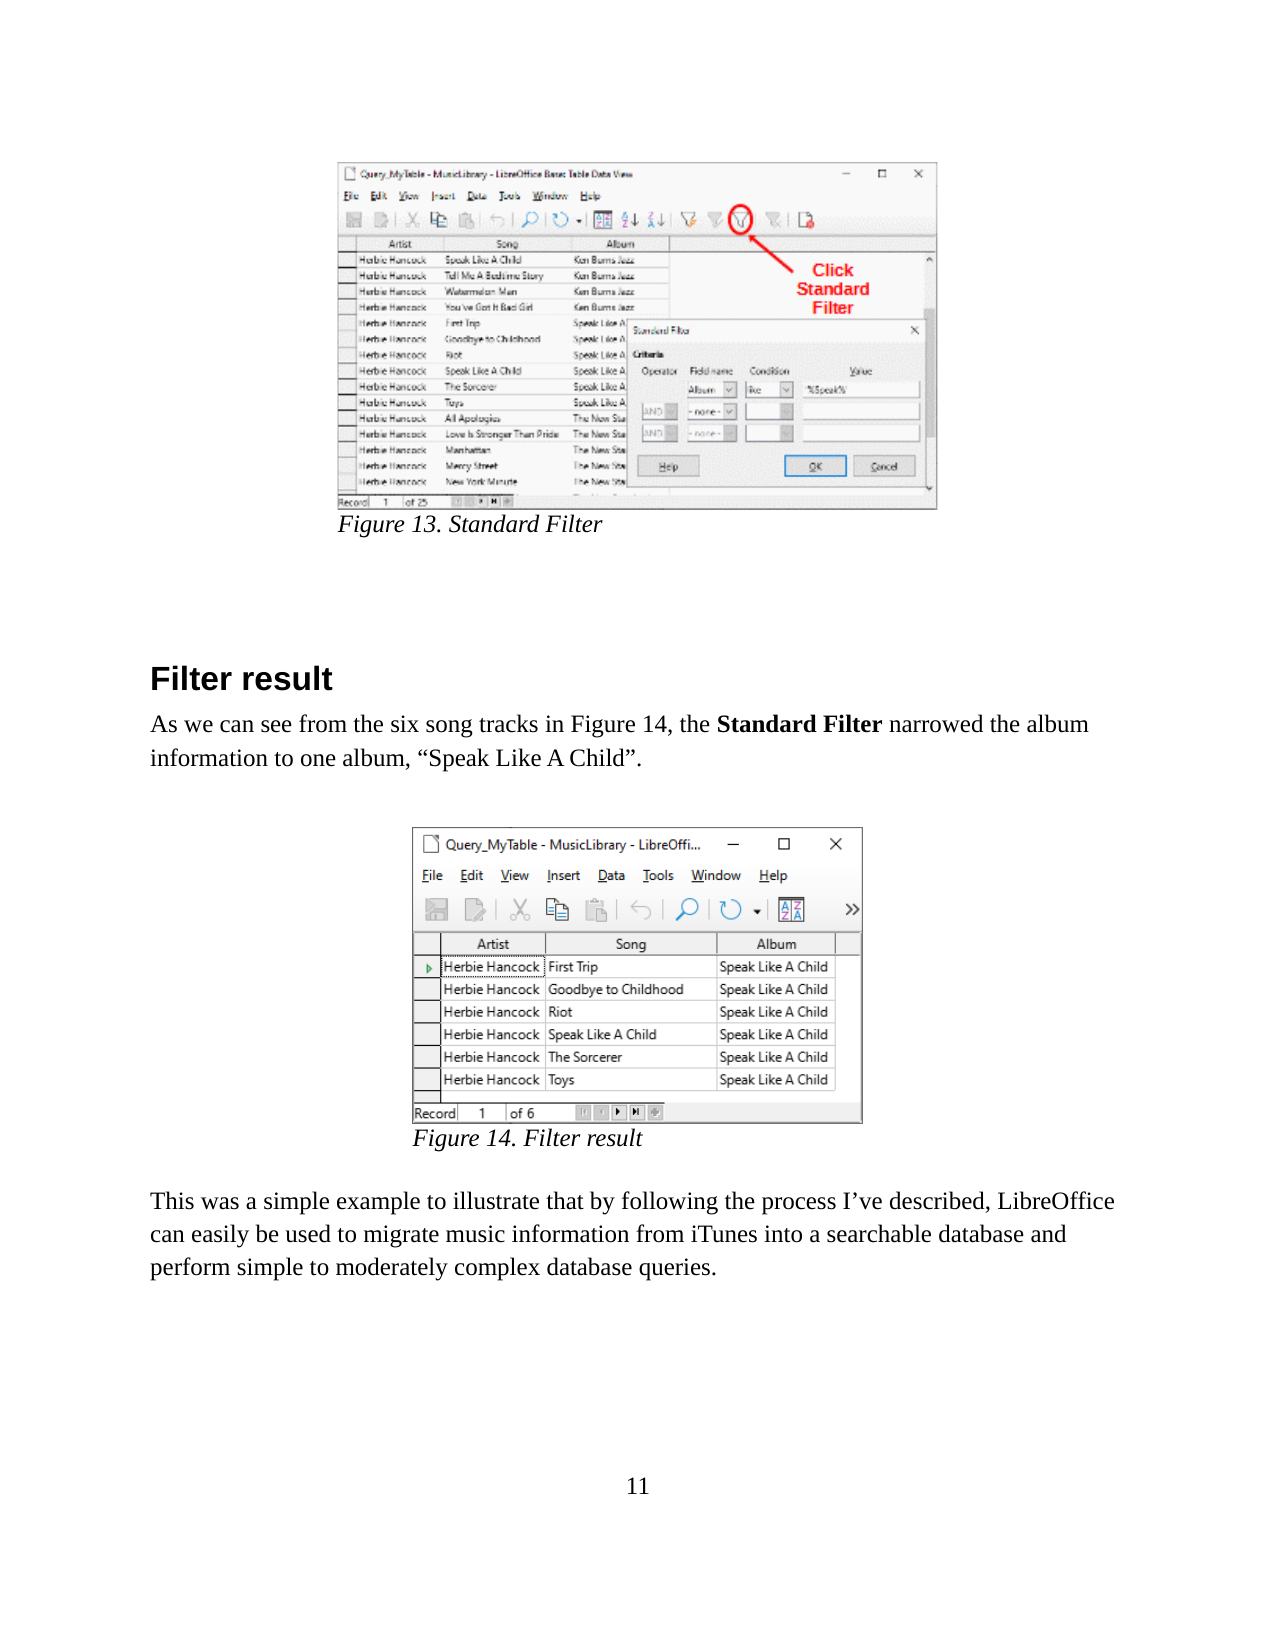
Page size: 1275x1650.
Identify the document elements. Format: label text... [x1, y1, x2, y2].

subtitle Filter result [150, 658, 1125, 697]
picture [337, 162, 938, 510]
picture [412, 827, 863, 1124]
text Figure 13. Standard Filter [338, 510, 937, 538]
text This was a simple example to illustrate that by following the process I’ve described, LibreOffice can easily be used to migrate music information from iTunes into a searchable database and perform simple to moderately complex database queries. [150, 790, 1125, 1281]
text Figure 14. Filter result [412, 1124, 863, 1152]
text As we can see from the six song tracks in Figure 14, the Standard Filter narrowed the album information to one album, “Speak Like A Child”. [150, 709, 1125, 771]
